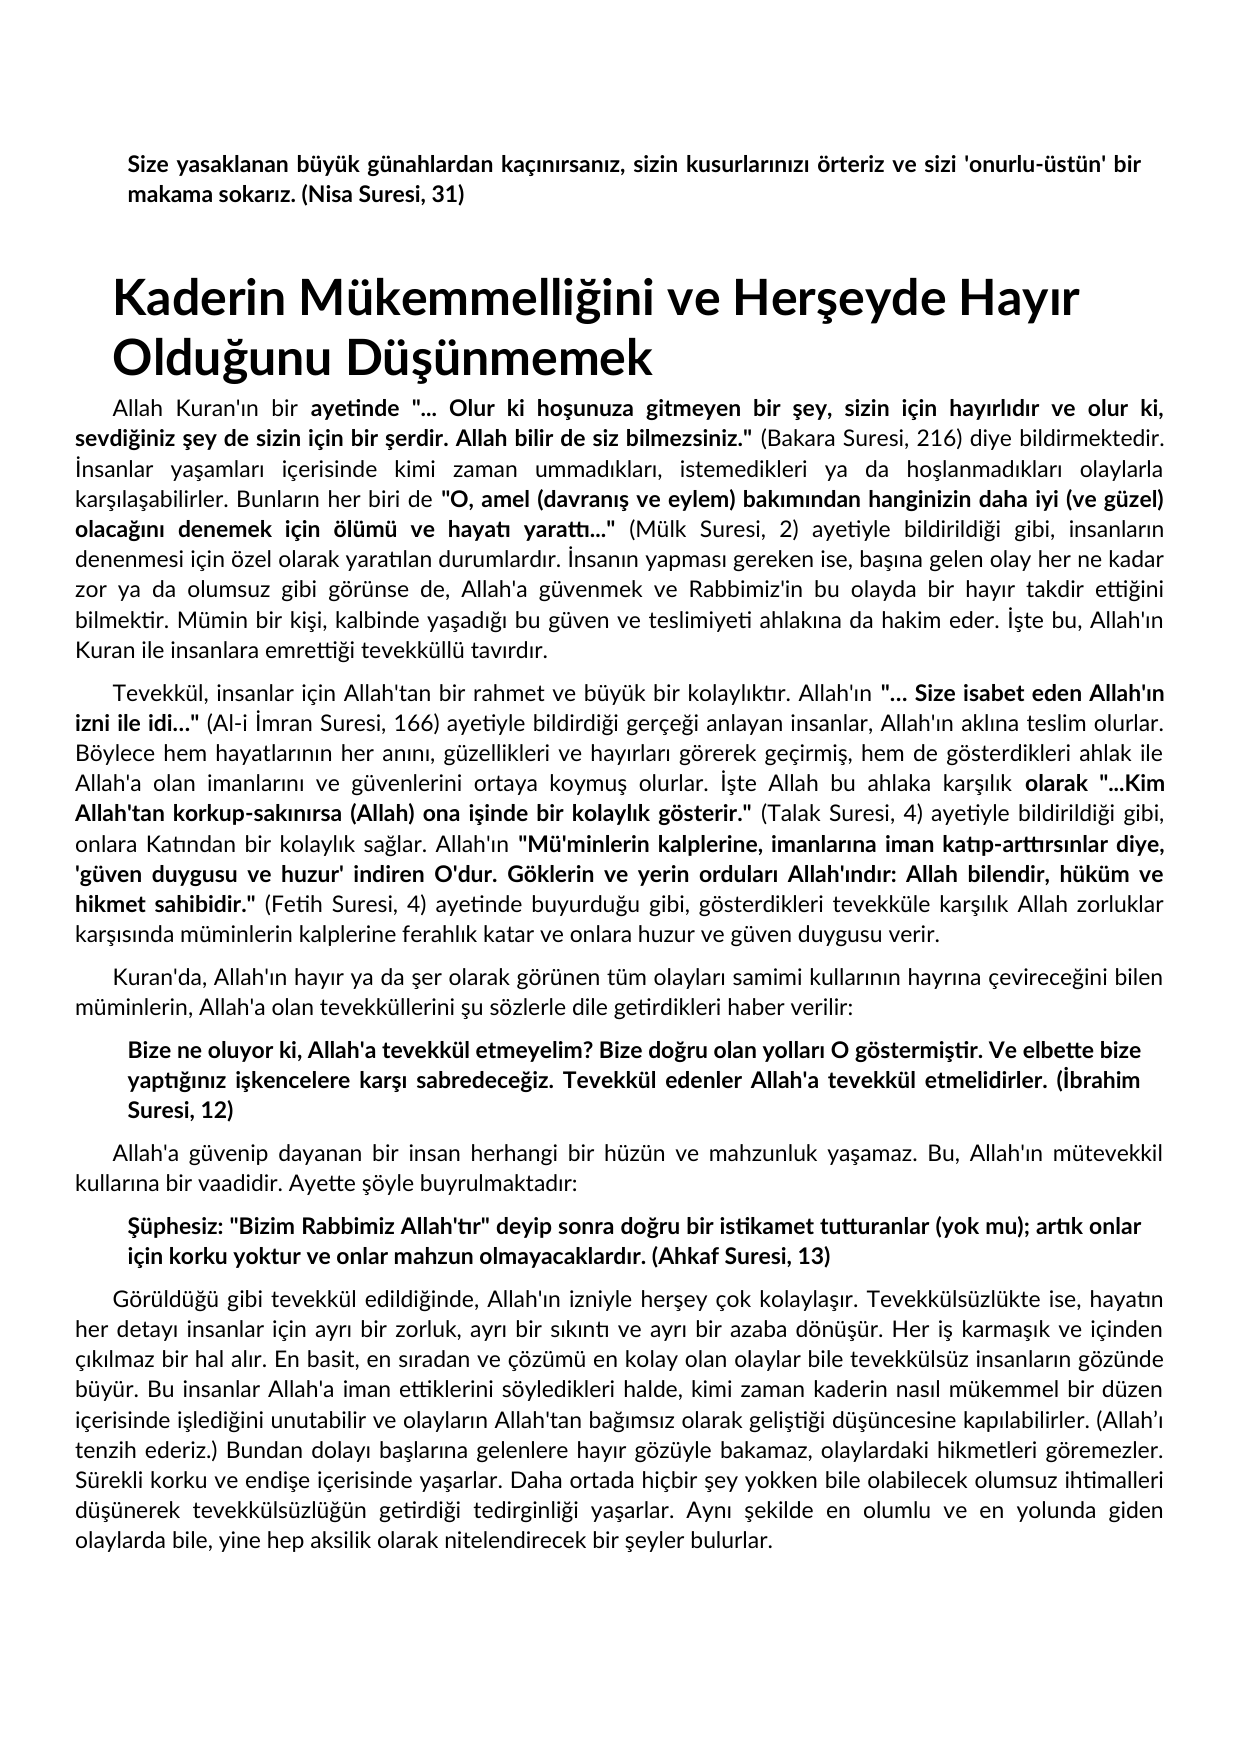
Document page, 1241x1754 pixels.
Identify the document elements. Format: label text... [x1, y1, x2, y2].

text Bize ne oluyor ki, Allah'a tevekkül etmeyelim? Bize doğru olan yolları O göstermiştir. Ve elbette bize yaptığınız işkencelere karşı sabredeceğiz. Tevekkül edenler Allah'a tevekkül etmelidirler. (İbrahim Suresi, 12) [127, 1036, 1143, 1123]
subtitle Kaderin Mükemmelliğini ve Herşeyde Hayır Olduğunu Düşünmemek [112, 266, 1165, 386]
text Görüldüğü gibi tevekkül edildiğinde, Allah'ın izniyle herşey çok kolaylaşır. Tevekkülsüzlükte ise, hayatın her detayı insanlar için ayrı bir zorluk, ayrı bir sıkıntı ve ayrı bir azaba dönüşür. Her iş karmaşık ve içinden çıkılmaz bir hal alır. En basit, en sıradan ve çözümü en kolay olan olaylar bile tevekkülsüz insanların gözünde büyür. Bu insanlar Allah'a iman ettiklerini söyledikleri halde, kimi zaman kaderin nasıl mükemmel bir düzen içerisinde işlediğini unutabilir ve olayların Allah'tan bağımsız olarak geliştiği düşüncesine kapılabilirler. (Allah’ı tenzih ederiz.) Bundan dolayı başlarına gelenlere hayır gözüyle bakamaz, olaylardaki hikmetleri göremezler. Sürekli korku ve endişe içerisinde yaşarlar. Daha ortada hiçbir şey yokken bile olabilecek olumsuz ihtimalleri düşünerek tevekkülsüzlüğün getirdiği tedirginliği yaşarlar. Aynı şekilde en olumlu ve en yolunda giden olaylarda bile, yine hep aksilik olarak nitelendirecek bir şeyler bulurlar. [75, 1284, 1165, 1554]
text Kuran'da, Allah'ın hayır ya da şer olarak görünen tüm olayları samimi kullarının hayrına çevireceğini bilen müminlerin, Allah'a olan tevekküllerini şu sözlerle dile getirdikleri haber verilir: [75, 963, 1165, 1020]
text Şüphesiz: "Bizim Rabbimiz Allah'tır" deyip sonra doğru bir istikamet tutturanlar (yok mu); artık onlar için korku yoktur ve onlar mahzun olmayacaklardır. (Ahkaf Suresi, 13) [127, 1212, 1143, 1269]
text Allah Kuran'ın bir ayetinde "... Olur ki hoşunuza gitmeyen bir şey, sizin için hayırlıdır ve olur ki, sevdiğiniz şey de sizin için bir şerdir. Allah bilir de siz bilmezsiniz." (Bakara Suresi, 216) diye bildirmektedir. İnsanlar yaşamları içerisinde kimi zaman ummadıkları, istemedikleri ya da hoşlanmadıkları olaylarla karşılaşabilirler. Bunların her biri de "O, amel (davranış ve eylem) bakımından hanginizin daha iyi (ve güzel) olacağını denemek için ölümü ve hayatı yarattı..." (Mülk Suresi, 2) ayetiyle bildirildiği gibi, insanların denenmesi için özel olarak yaratılan durumlardır. İnsanın yapması gereken ise, başına gelen olay her ne kadar zor ya da olumsuz gibi görünse de, Allah'a güvenmek ve Rabbimiz'in bu olayda bir hayır takdir ettiğini bilmektir. Mümin bir kişi, kalbinde yaşadığı bu güven ve teslimiyeti ahlakına da hakim eder. İşte bu, Allah'ın Kuran ile insanlara emrettiği tevekküllü tavırdır. [75, 394, 1165, 663]
text Size yasaklanan büyük günahlardan kaçınırsanız, sizin kusurlarınızı örteriz ve sizi 'onurlu-üstün' bir makama sokarız. (Nisa Suresi, 31) [127, 150, 1143, 208]
text Allah'a güvenip dayanan bir insan herhangi bir hüzün ve mahzunluk yaşamaz. Bu, Allah'ın mütevekkil kullarına bir vaadidir. Ayette şöyle buyrulmaktadır: [75, 1139, 1165, 1196]
text Tevekkül, insanlar için Allah'tan bir rahmet ve büyük bir kolaylıktır. Allah'ın "… Size isabet eden Allah'ın izni ile idi…" (Al-i İmran Suresi, 166) ayetiyle bildirdiği gerçeği anlayan insanlar, Allah'ın aklına teslim olurlar. Böylece hem hayatlarının her anını, güzellikleri ve hayırları görerek geçirmiş, hem de gösterdikleri ahlak ile Allah'a olan imanlarını ve güvenlerini ortaya koymuş olurlar. İşte Allah bu ahlaka karşılık olarak "...Kim Allah'tan korkup-sakınırsa (Allah) ona işinde bir kolaylık gösterir." (Talak Suresi, 4) ayetiyle bildirildiği gibi, onlara Katından bir kolaylık sağlar. Allah'ın "Mü'minlerin kalplerine, imanlarına iman katıp-arttırsınlar diye, 'güven duygusu ve huzur' indiren O'dur. Göklerin ve yerin orduları Allah'ındır: Allah bilendir, hüküm ve hikmet sahibidir." (Fetih Suresi, 4) ayetinde buyurduğu gibi, gösterdikleri tevekküle karşılık Allah zorluklar karşısında müminlerin kalplerine ferahlık katar ve onlara huzur ve güven duygusu verir. [75, 678, 1165, 947]
